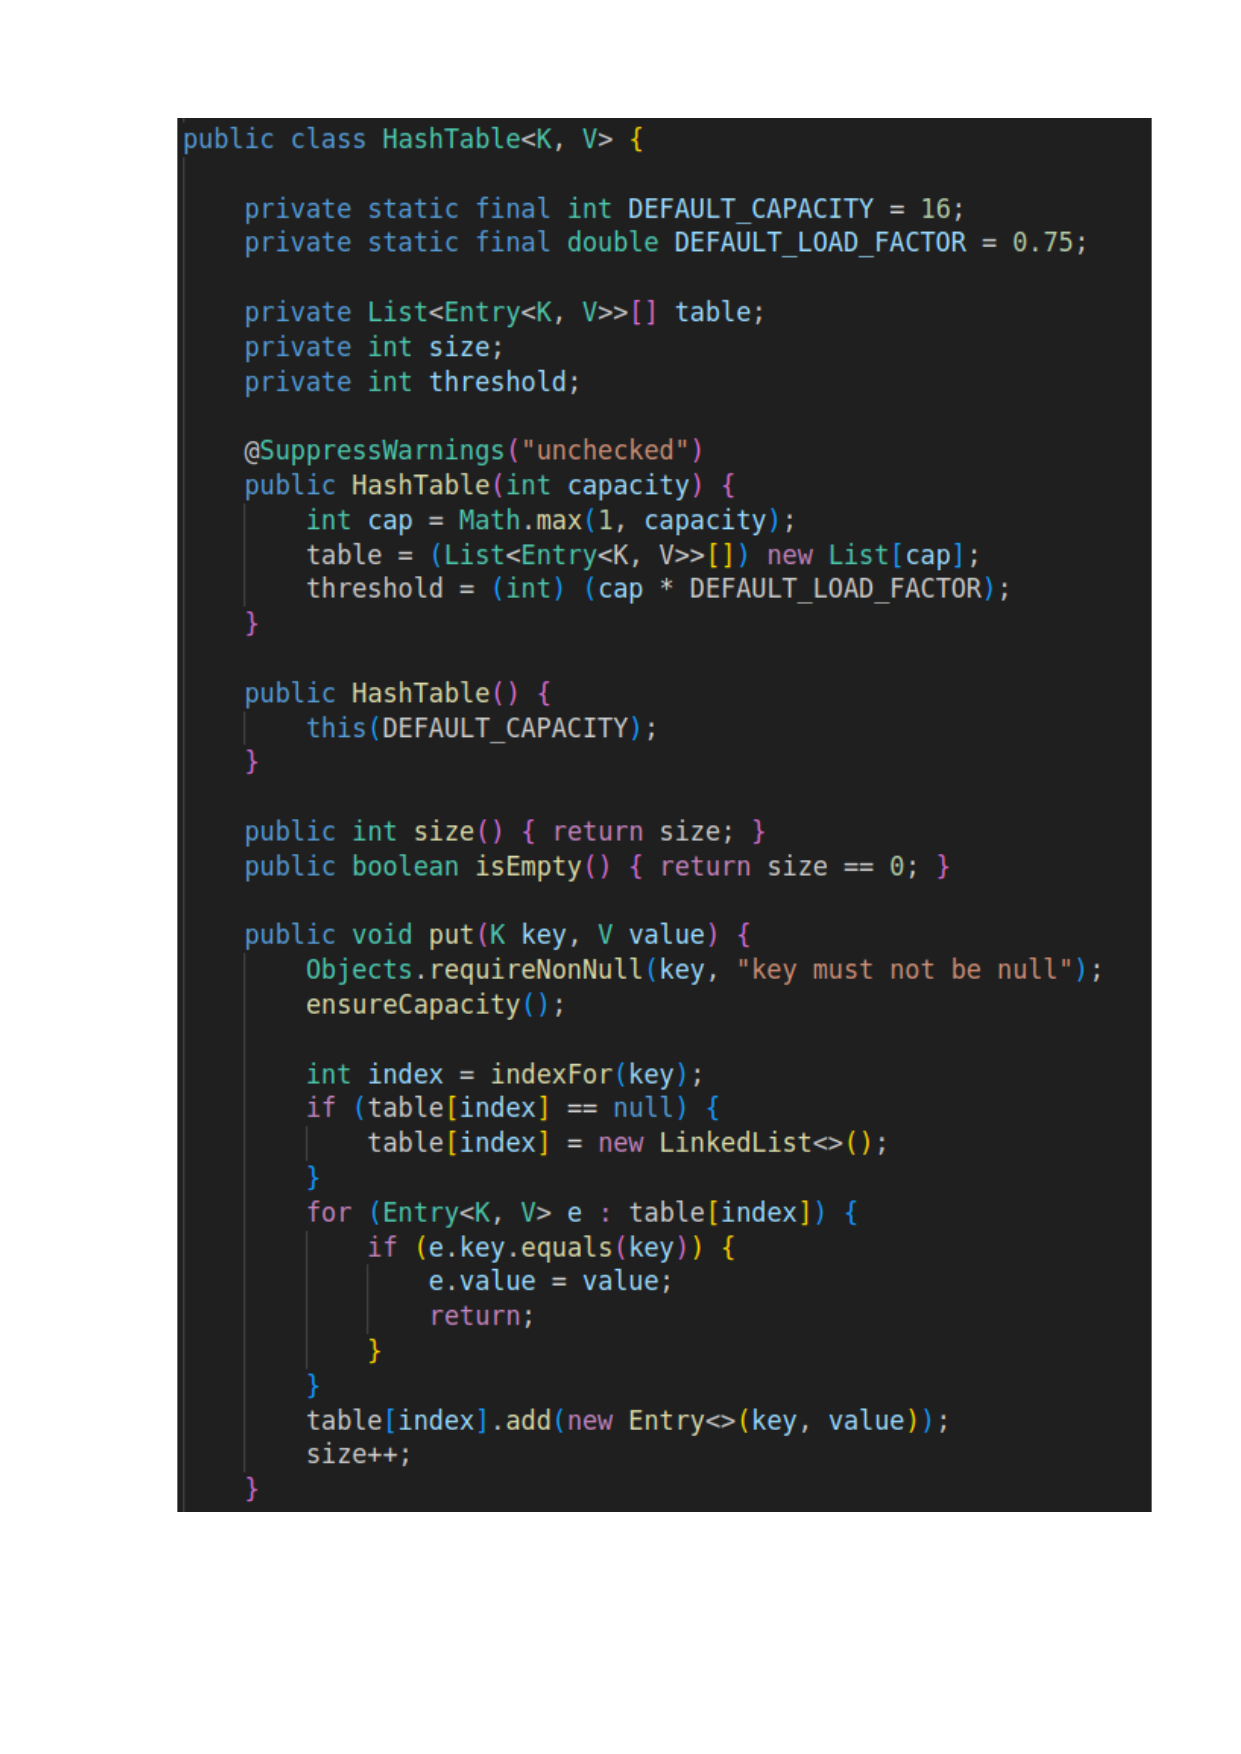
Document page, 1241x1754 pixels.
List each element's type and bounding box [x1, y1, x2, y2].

picture [177, 118, 1152, 1512]
